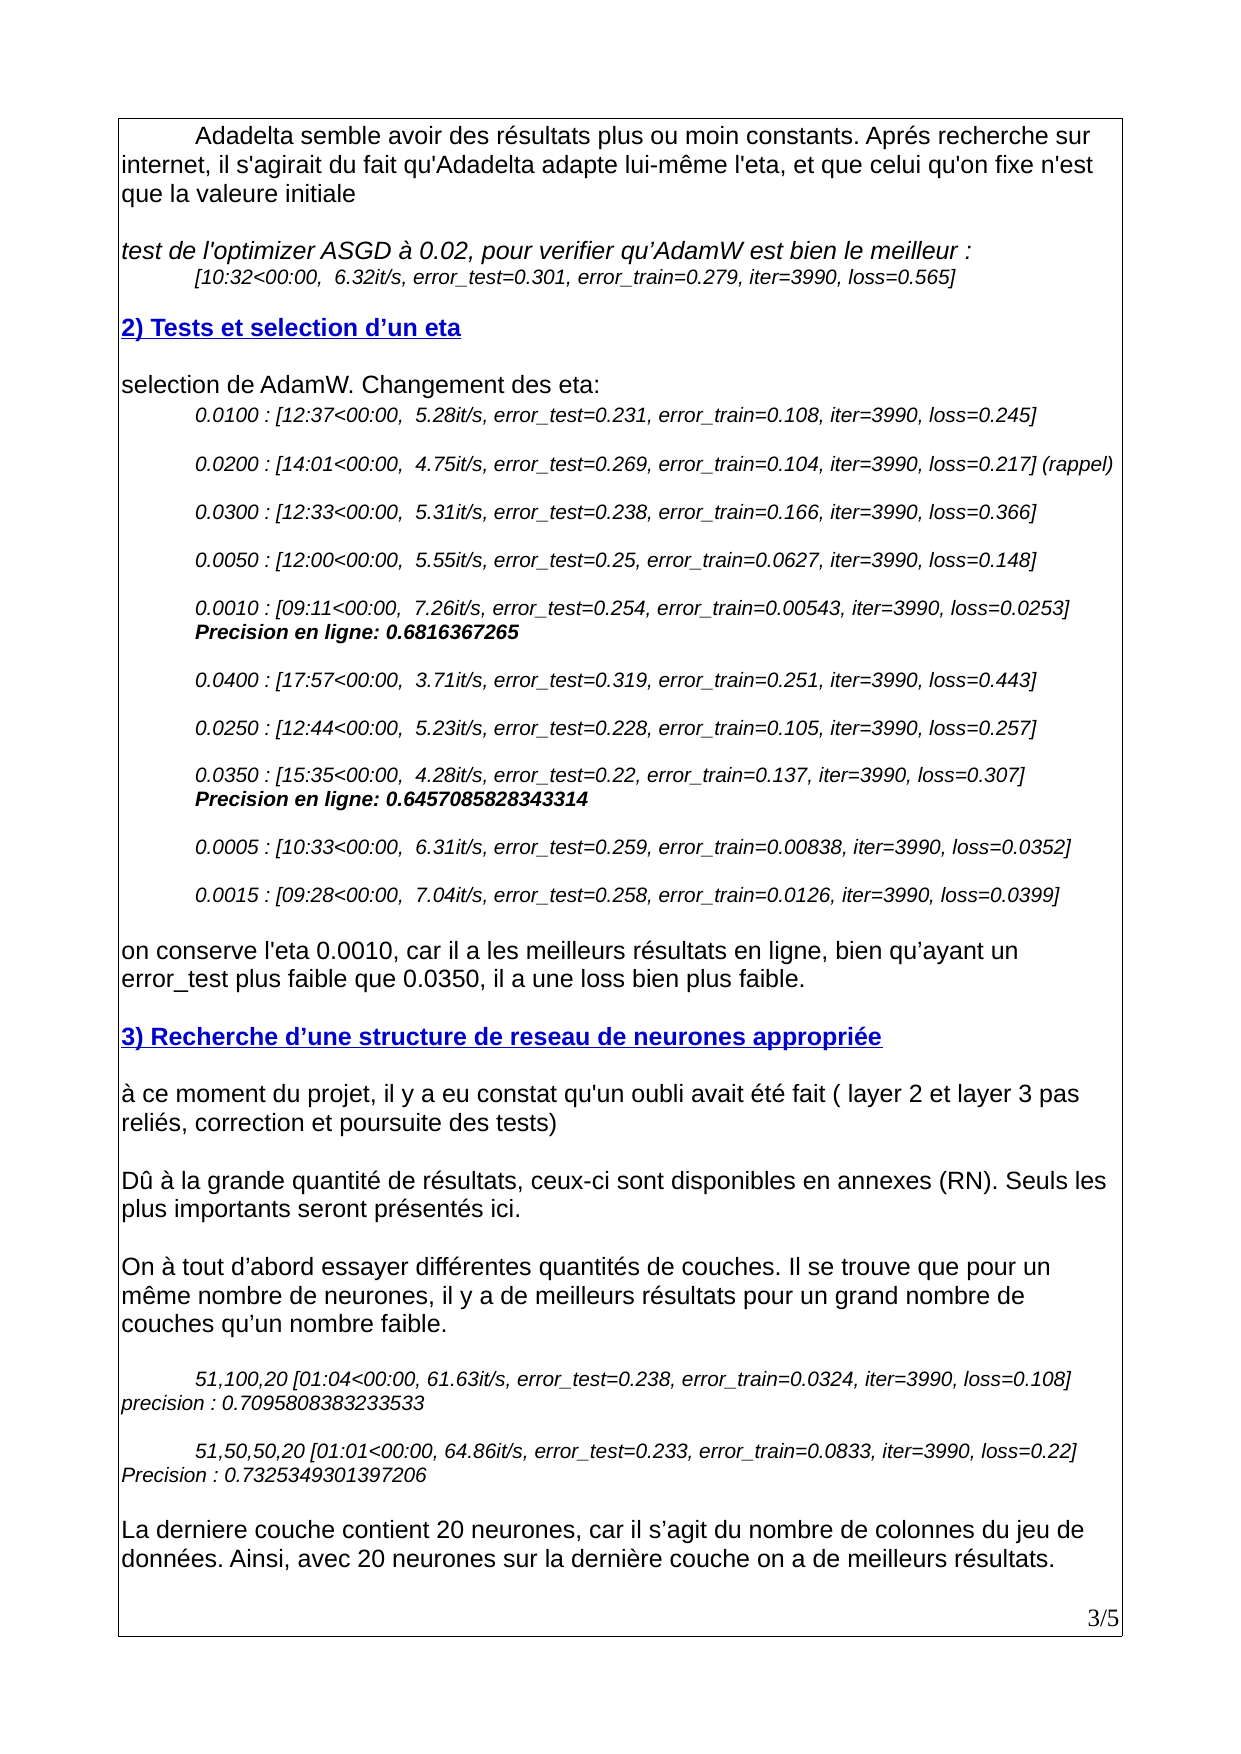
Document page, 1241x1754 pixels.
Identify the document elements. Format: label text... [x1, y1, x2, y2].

text 0.0015 : [09:28<00:00, 7.04it/s, error_test=0.258, error_train=0.0126, iter=3990, loss=0.0399] [121, 883, 1119, 907]
text 0.0100 : [12:37<00:00, 5.28it/s, error_test=0.231, error_train=0.108, iter=3990, loss=0.245] [121, 399, 1119, 428]
text 51,100,20 [01:04<00:00, 61.63it/s, error_test=0.238, error_train=0.0324, iter=3990, loss=0.108] precision : 0.7095808383233533 [121, 1367, 1119, 1415]
text 0.0250 : [12:44<00:00, 5.23it/s, error_test=0.228, error_train=0.105, iter=3990, loss=0.257] [121, 715, 1119, 739]
text Dû à la grande quantité de résultats, ceux-ci sont disponibles en annexes (RN). Seuls les plus importants seront présentés ici. [121, 1166, 1119, 1223]
text La derniere couche contient 20 neurones, car il s’agit du nombre de colonnes du jeu de données. Ainsi, avec 20 neurones sur la dernière couche on a de meilleurs résultats. [121, 1516, 1119, 1573]
text 3) Recherche d’une structure de reseau de neurones appropriée [121, 1022, 1119, 1051]
text [10:32<00:00, 6.32it/s, error_test=0.301, error_train=0.279, iter=3990, loss=0.565] [121, 265, 1119, 289]
text 0.0050 : [12:00<00:00, 5.55it/s, error_test=0.25, error_train=0.0627, iter=3990, loss=0.148] [121, 548, 1119, 572]
text 0.0200 : [14:01<00:00, 4.75it/s, error_test=0.269, error_train=0.104, iter=3990, loss=0.217] (rappel) [121, 452, 1119, 476]
text on conserve l'eta 0.0010, car il a les meilleurs résultats en ligne, bien qu’ayant un error_test plus faible que 0.0350, il a une loss bien plus faible. [121, 936, 1119, 993]
text 0.0010 : [09:11<00:00, 7.26it/s, error_test=0.254, error_train=0.00543, iter=3990, loss=0.0253] [121, 596, 1119, 619]
text 0.0400 : [17:57<00:00, 3.71it/s, error_test=0.319, error_train=0.251, iter=3990, loss=0.443] [121, 667, 1119, 691]
text 51,50,50,20 [01:01<00:00, 64.86it/s, error_test=0.233, error_train=0.0833, iter=3990, loss=0.22] Precision : 0.7325349301397206 [121, 1439, 1119, 1487]
text 0.0005 : [10:33<00:00, 6.31it/s, error_test=0.259, error_train=0.00838, iter=3990, loss=0.0352] [121, 835, 1119, 859]
text Precision en ligne: 0.6816367265 [121, 619, 1119, 643]
text selection de AdamW. Changement des eta: [121, 370, 1119, 399]
text 2) Tests et selection d’un eta [121, 313, 1119, 342]
text test de l'optimizer ASGD à 0.02, pour verifier qu’AdamW est bien le meilleur : [121, 236, 1119, 265]
text à ce moment du projet, il y a eu constat qu'un oubli avait été fait ( layer 2 et layer 3 pas reliés, correction et poursuite des tests) [121, 1079, 1119, 1137]
text On à tout d’abord essayer différentes quantités de couches. Il se trouve que pour un même nombre de neurones, il y a de meilleurs résultats pour un grand nombre de couches qu’un nombre faible. [121, 1252, 1119, 1338]
text 0.0300 : [12:33<00:00, 5.31it/s, error_test=0.238, error_train=0.166, iter=3990, loss=0.366] [121, 500, 1119, 524]
text Adadelta semble avoir des résultats plus ou moin constants. Aprés recherche sur internet, il s'agirait du fait qu'Adadelta adapte lui-même l'eta, et que celui qu'on fixe n'est que la valeure initiale [121, 121, 1119, 207]
text 0.0350 : [15:35<00:00, 4.28it/s, error_test=0.22, error_train=0.137, iter=3990, loss=0.307] [121, 763, 1119, 787]
text Precision en ligne: 0.6457085828343314 [121, 787, 1119, 811]
